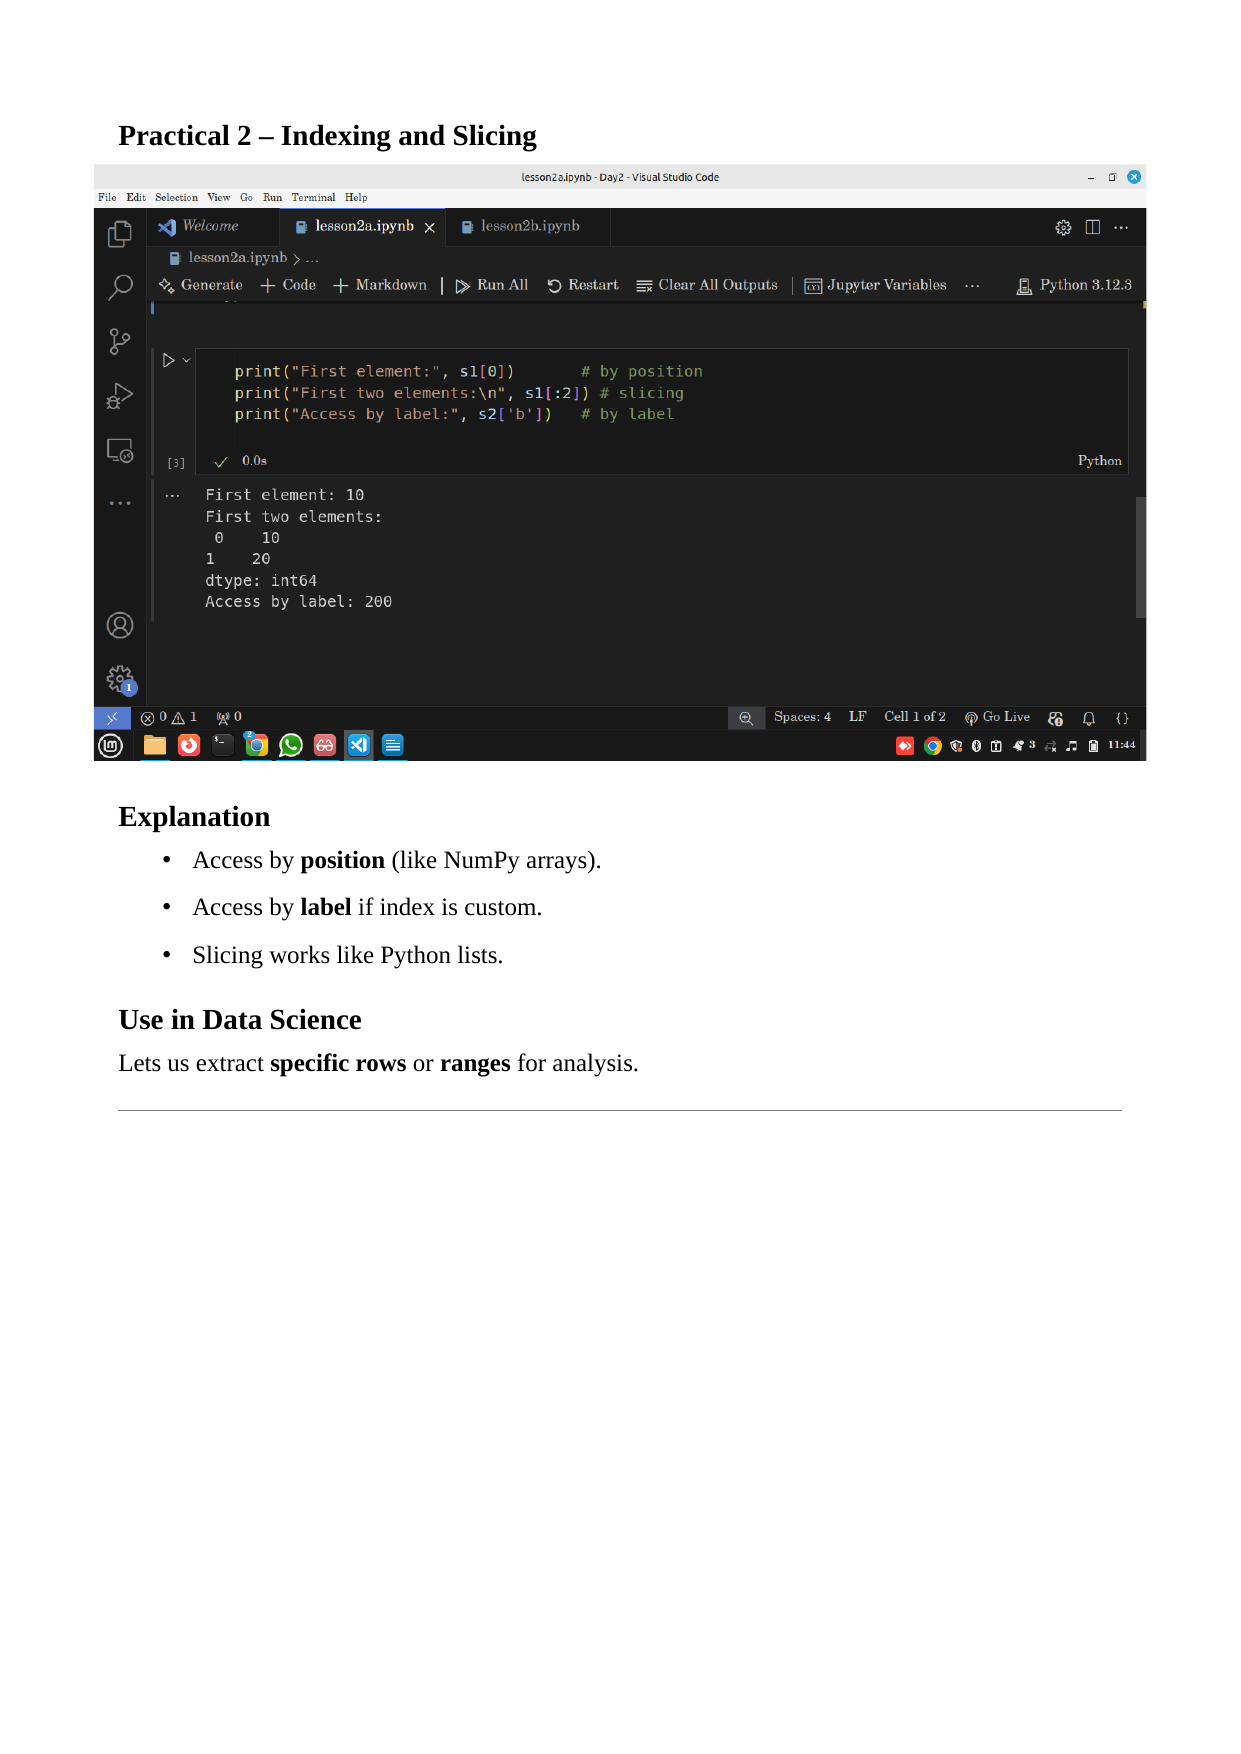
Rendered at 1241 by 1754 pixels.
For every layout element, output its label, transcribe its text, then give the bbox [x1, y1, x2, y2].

text Lets us extract specific rows or ranges for analysis. [118, 1048, 1122, 1077]
subtitle Explanation [118, 799, 1122, 832]
subtitle Use in Data Science [118, 1002, 1122, 1036]
list Access by label if index is custom. [162, 892, 1122, 921]
subtitle Practical 2 – Indexing and Slicing [118, 118, 1122, 152]
picture [93, 164, 1147, 761]
list Access by position (like NumPy arrays). [162, 845, 1122, 873]
list Slicing works like Python lists. [162, 940, 1122, 969]
